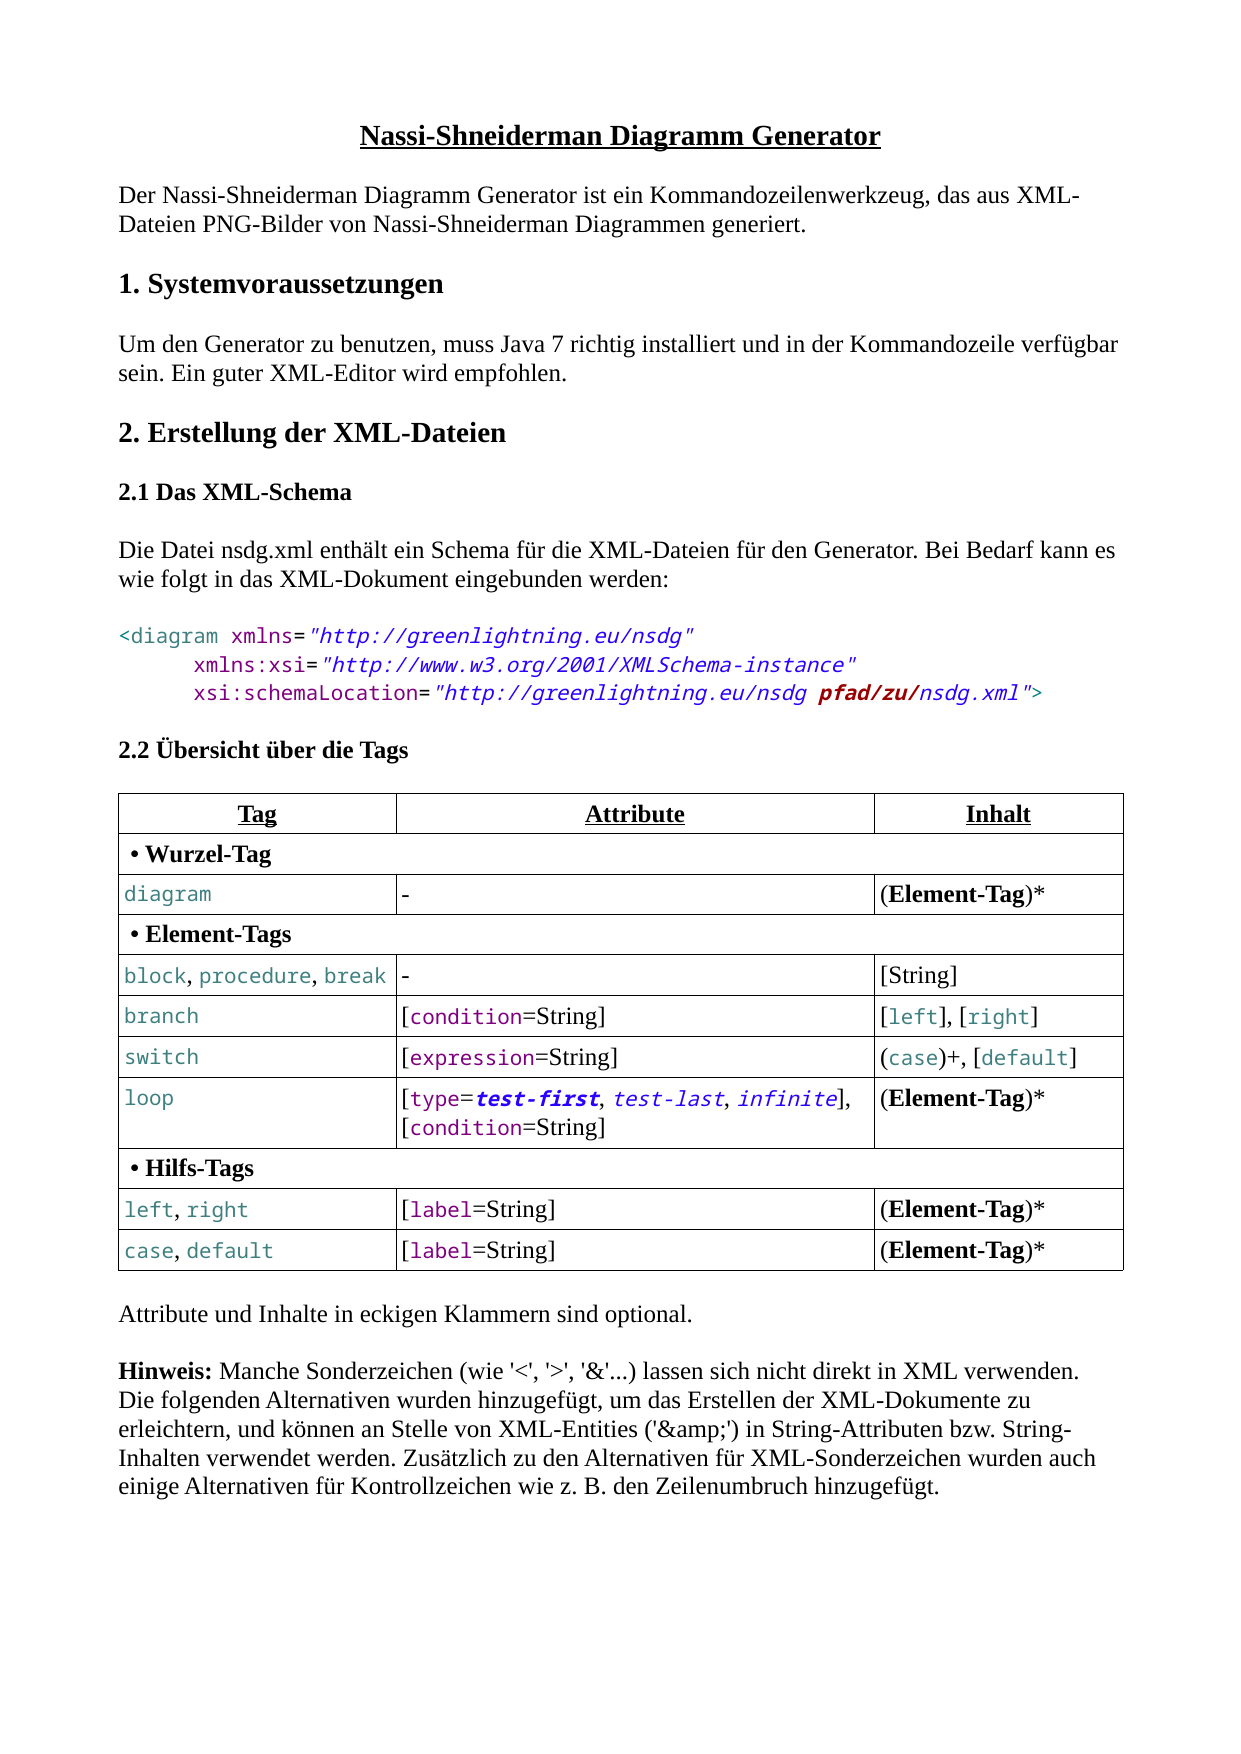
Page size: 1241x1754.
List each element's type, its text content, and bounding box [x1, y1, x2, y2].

table_cell branch [119, 996, 396, 1036]
text Nassi-Shneiderman Diagramm Generator [118, 118, 1122, 152]
table_cell - [397, 955, 874, 995]
table_cell [String] [875, 955, 1123, 995]
table_cell (Element-Tag)* [875, 875, 1123, 914]
table_cell • Wurzel-Tag [119, 834, 1123, 873]
text Attribute und Inhalte in eckigen Klammern sind optional. [118, 1299, 1122, 1328]
table_cell loop [119, 1078, 396, 1148]
text xsi:schemaLocation="http://greenlightning.eu/nsdg pfad/zu/nsdg.xml"> [118, 678, 1122, 707]
table_cell case, default [119, 1230, 396, 1270]
text Hinweis: Manche Sonderzeichen (wie '<', '>', '&'...) lassen sich nicht direkt in XML verwenden. Die folgenden Alternativen wurden hinzugefügt, um das Erstellen der XML-Dokumente zu erleichtern, und können an Stelle von XML-Entities ('&amp;') in String-Attributen bzw. String-Inhalten verwendet werden. Zusätzlich zu den Alternativen für XML-Sonderzeichen wurden auch einige Alternativen für Kontrollzeichen wie z. B. den Zeilenumbruch hinzugefügt. [118, 1356, 1122, 1500]
text Der Nassi-Shneiderman Diagramm Generator ist ein Kommandozeilenwerkzeug, das aus XML-Dateien PNG-Bilder von Nassi-Shneiderman Diagrammen generiert. [118, 180, 1122, 238]
table_cell switch [119, 1037, 396, 1077]
table_cell [type=test-first, test-last, infinite], [condition=String] [397, 1078, 874, 1148]
text 2.1 Das XML-Schema [118, 477, 1122, 506]
text Die Datei nsdg.xml enthält ein Schema für die XML-Dateien für den Generator. Bei Bedarf kann es wie folgt in das XML-Dokument eingebunden werden: [118, 535, 1122, 592]
text Um den Generator zu benutzen, muss Java 7 richtig installiert und in der Kommandozeile verfügbar sein. Ein guter XML-Editor wird empfohlen. [118, 329, 1122, 386]
table_cell [label=String] [397, 1189, 874, 1229]
table_header Inhalt [875, 794, 1123, 833]
table_cell block, procedure, break [119, 955, 396, 995]
text xmlns:xsi="http://www.w3.org/2001/XMLSchema-instance" [118, 650, 1122, 678]
table_cell [left], [right] [875, 996, 1123, 1036]
table_cell (case)+, [default] [875, 1037, 1123, 1077]
table_cell • Hilfs-Tags [119, 1149, 1123, 1188]
text <diagram xmlns="http://greenlightning.eu/nsdg" [118, 621, 1122, 650]
table_cell (Element-Tag)* [875, 1230, 1123, 1270]
table_cell [label=String] [397, 1230, 874, 1270]
table_cell (Element-Tag)* [875, 1189, 1123, 1229]
table_cell [expression=String] [397, 1037, 874, 1077]
table_header Tag [119, 794, 396, 833]
text 1. Systemvoraussetzungen [118, 267, 1122, 300]
table_header Attribute [397, 794, 874, 833]
table_cell left, right [119, 1189, 396, 1229]
table_cell (Element-Tag)* [875, 1078, 1123, 1148]
table_cell - [397, 875, 874, 914]
text 2. Erstellung der XML-Dateien [118, 415, 1122, 449]
text 2.2 Übersicht über die Tags [118, 735, 1122, 764]
table_cell • Element-Tags [119, 915, 1123, 954]
table_cell [condition=String] [397, 996, 874, 1036]
table_cell diagram [119, 875, 396, 914]
